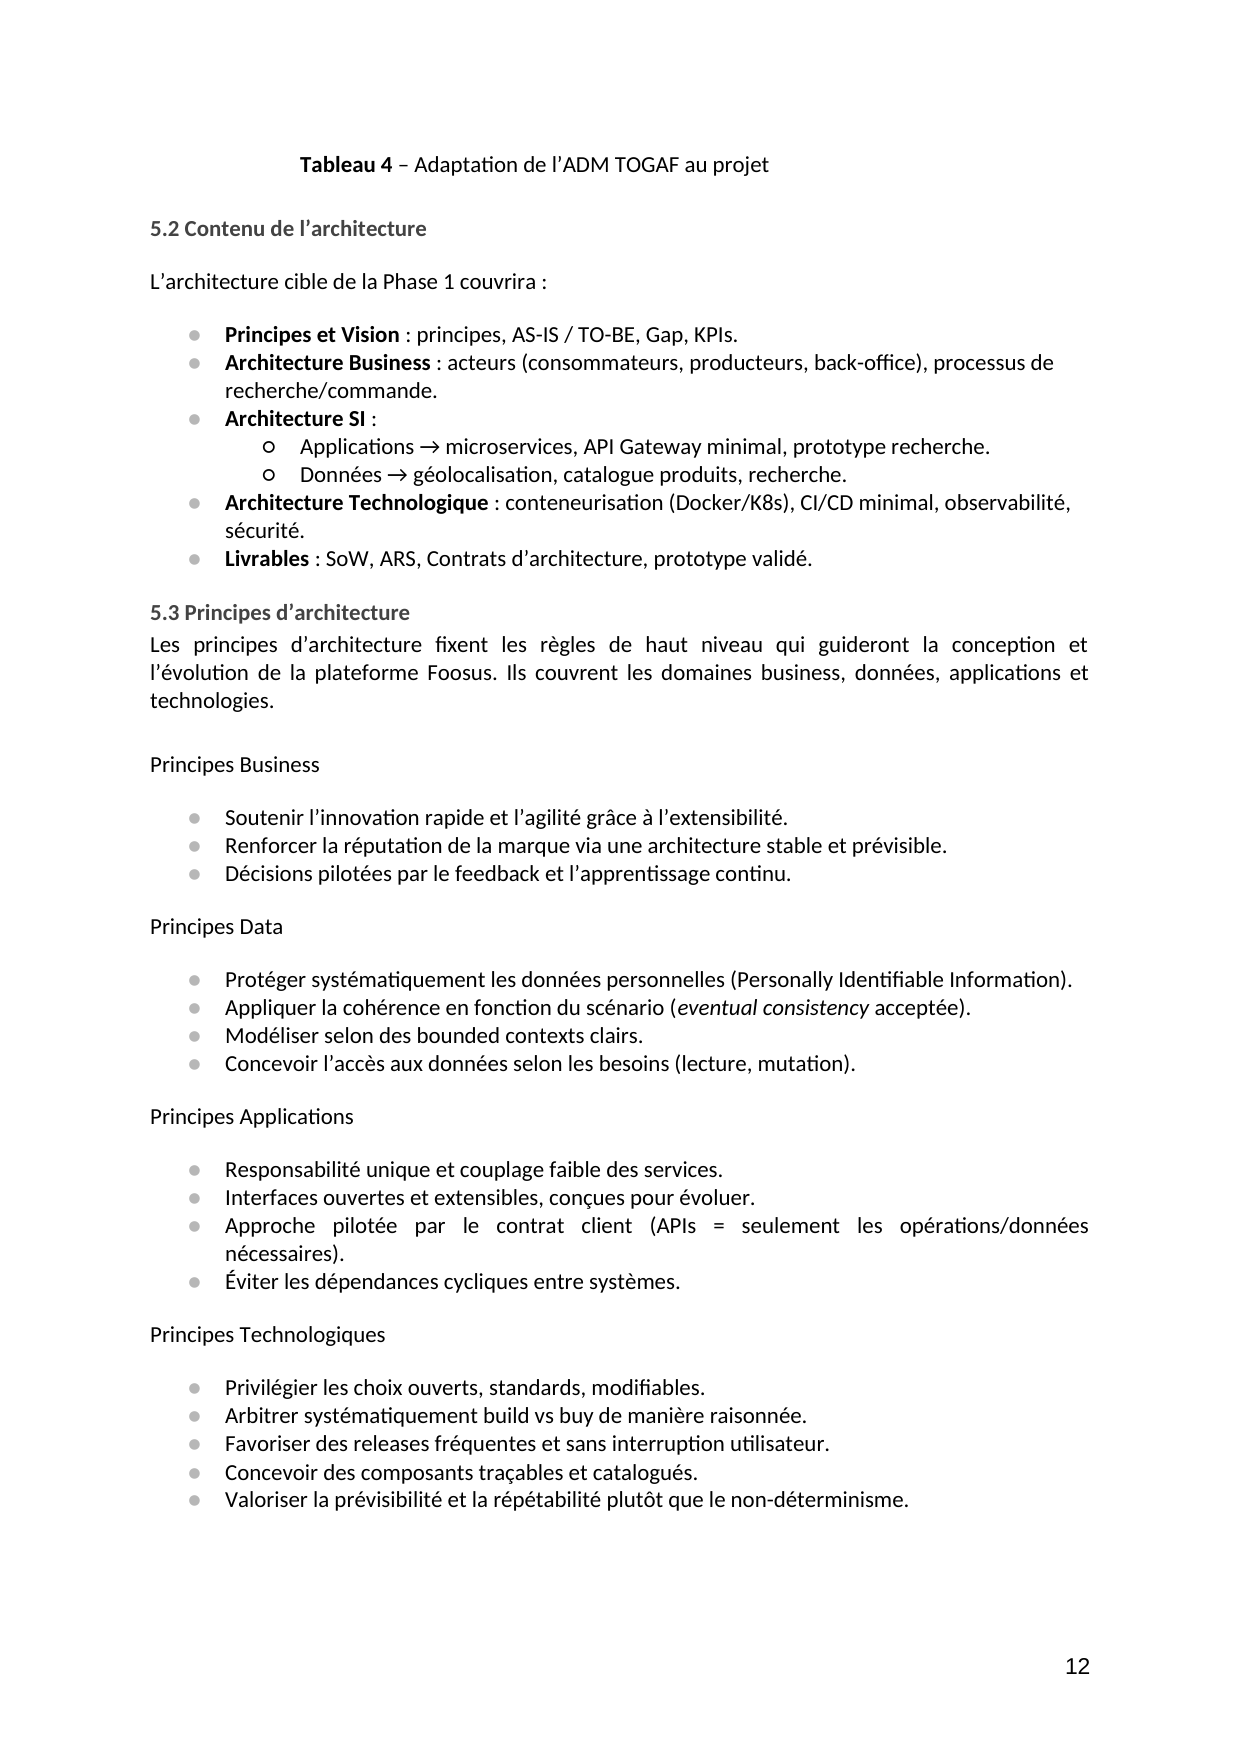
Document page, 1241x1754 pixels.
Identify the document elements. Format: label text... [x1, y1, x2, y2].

text Les principes d’architecture fixent les règles de haut niveau qui guideront la conception et l’évolution de la plateforme Foosus. Ils couvrent les domaines business, données, applications et technologies. [150, 630, 1090, 714]
list Approche pilotée par le contrat client (APIs = seulement les opérations/données nécessaires). [187, 1211, 1090, 1267]
list Applications → microservices, API Gateway minimal, prototype recherche. [262, 432, 1090, 461]
list Modéliser selon des bounded contexts clairs. [187, 1021, 1090, 1049]
list Livrables : SoW, ARS, Contrats d’architecture, prototype validé. [187, 544, 1090, 573]
list Concevoir des composants traçables et catalogués. [187, 1458, 1090, 1486]
list Valoriser la prévisibilité et la répétabilité plutôt que le non-déterminisme. [187, 1486, 1090, 1514]
text Principes Applications [150, 1102, 1090, 1130]
list Éviter les dépendances cycliques entre systèmes. [187, 1267, 1090, 1296]
list Renforcer la réputation de la marque via une architecture stable et prévisible. [187, 831, 1090, 859]
list Soutenir l’innovation rapide et l’agilité grâce à l’extensibilité. [187, 803, 1090, 831]
list Arbitrer systématiquement build vs buy de manière raisonnée. [187, 1402, 1090, 1429]
subtitle 5.3 Principes d’architecture [150, 598, 1090, 626]
list Concevoir l’accès aux données selon les besoins (lecture, mutation). [187, 1049, 1090, 1077]
list Responsabilité unique et couplage faible des services. [187, 1155, 1090, 1183]
list Interfaces ouvertes et extensibles, conçues pour évoluer. [187, 1183, 1090, 1211]
text L’architecture cible de la Phase 1 couvrira : [150, 267, 1090, 295]
list Architecture Business : acteurs (consommateurs, producteurs, back-office), processus de recherche/commande. [187, 348, 1090, 404]
subtitle 5.2 Contenu de l’architecture [150, 214, 1090, 242]
list Appliquer la cohérence en fonction du scénario (eventual consistency acceptée). [187, 993, 1090, 1021]
list Protéger systématiquement les données personnelles (Personally Identifiable Information). [187, 965, 1090, 993]
list Architecture SI : [187, 404, 1090, 432]
subtitle Tableau 4 – Adaptation de l’ADM TOGAF au projet [150, 150, 1090, 178]
list Données → géolocalisation, catalogue produits, recherche. [262, 461, 1090, 488]
text Principes Data [150, 912, 1090, 940]
list Décisions pilotées par le feedback et l’apprentissage continu. [187, 859, 1090, 887]
text Principes Technologiques [150, 1321, 1090, 1348]
list Principes et Vision : principes, AS-IS / TO-BE, Gap, KPIs. [187, 320, 1090, 348]
list Privilégier les choix ouverts, standards, modifiables. [187, 1373, 1090, 1402]
text Principes Business [150, 750, 1090, 778]
list Architecture Technologique : conteneurisation (Docker/K8s), CI/CD minimal, observabilité, sécurité. [187, 488, 1090, 544]
list Favoriser des releases fréquentes et sans interruption utilisateur. [187, 1429, 1090, 1458]
